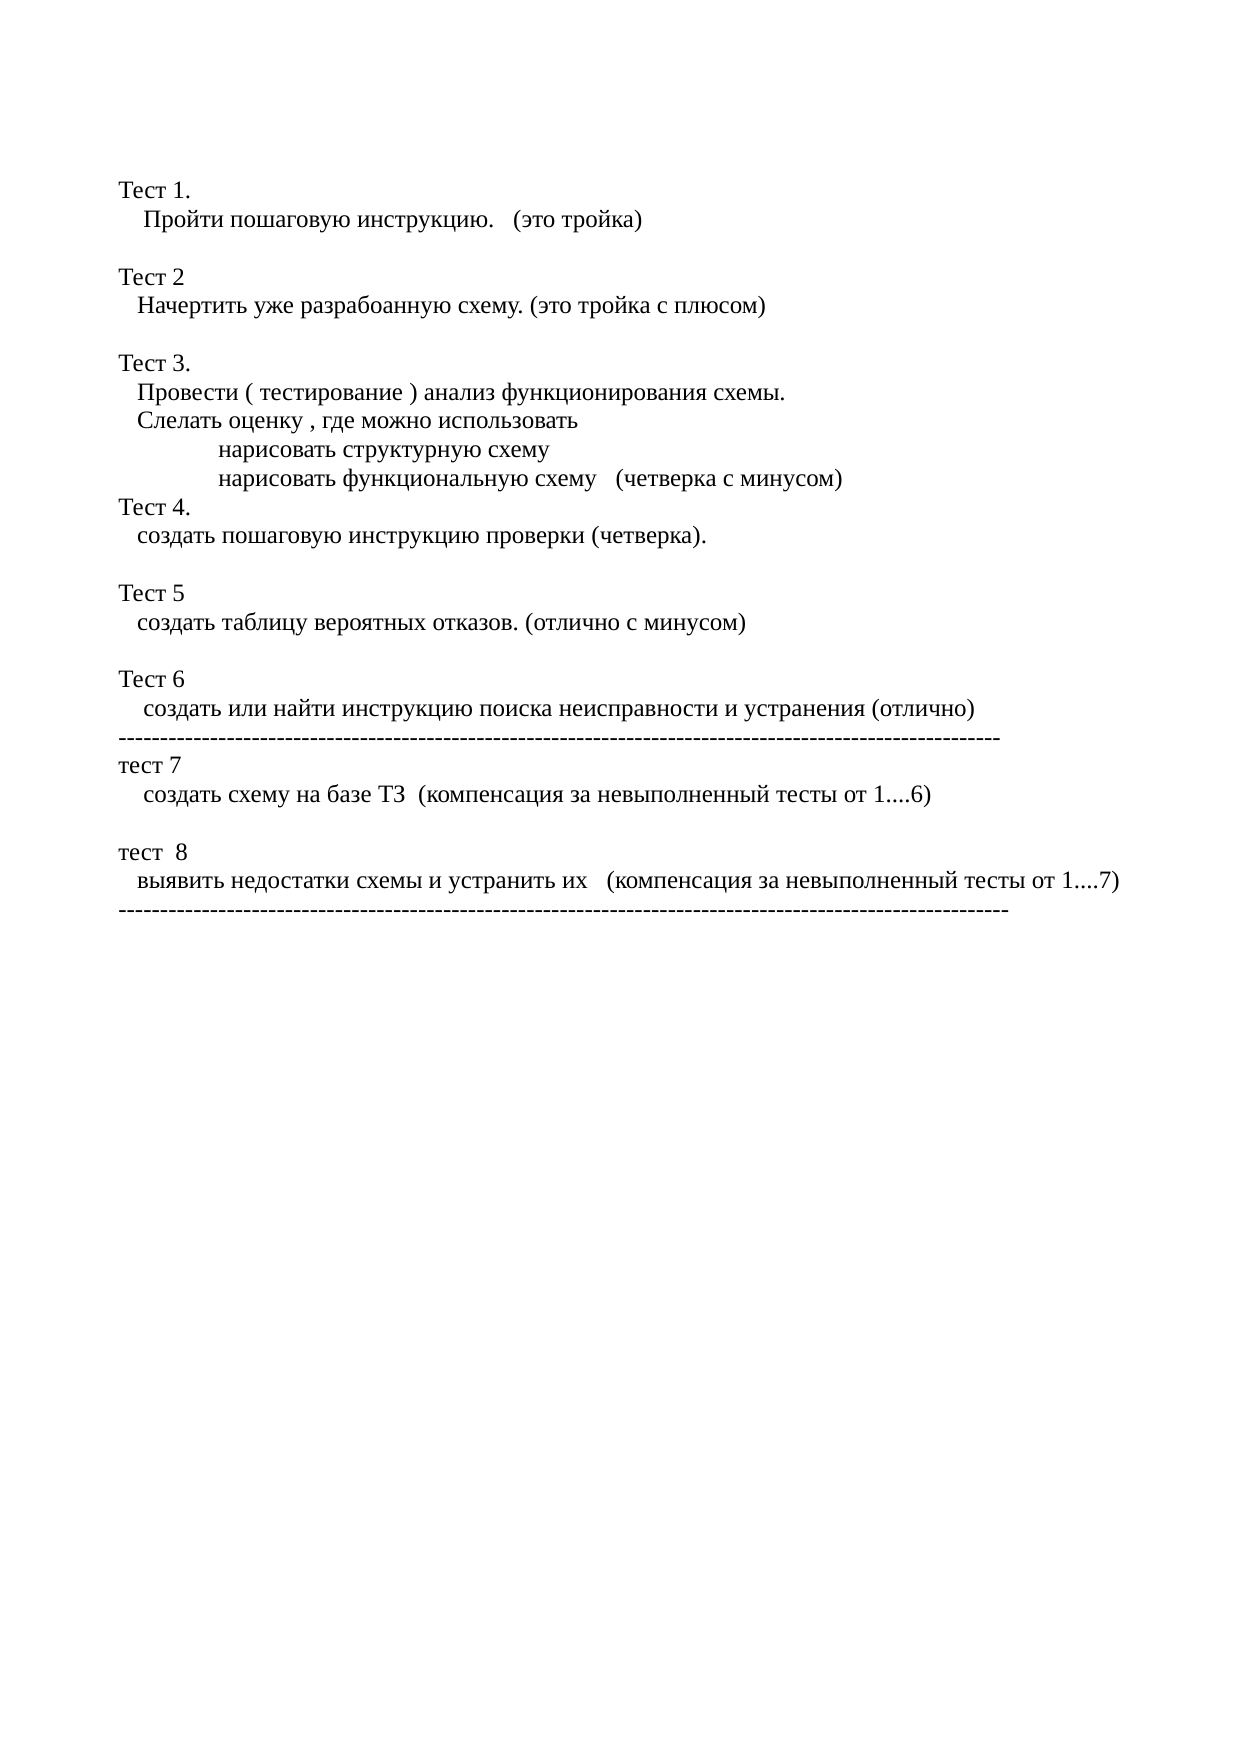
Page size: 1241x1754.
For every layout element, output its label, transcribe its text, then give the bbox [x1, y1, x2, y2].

text нарисовать структурную схему [118, 434, 1122, 463]
text создать таблицу вероятных отказов. (отлично с минусом) [118, 607, 1122, 636]
text создать пошаговую инструкцию проверки (четверка). [118, 521, 1122, 549]
text ---------------------------------------------------------------------------------------------------------- [118, 722, 1122, 751]
text Тест 3. [118, 348, 1122, 377]
text Слелать оценку , где можно использовать [118, 406, 1122, 434]
text Начертить уже разрабоанную схему. (это тройка с плюсом) [118, 291, 1122, 319]
text Пройти пошаговую инструкцию. (это тройка) [118, 204, 1122, 233]
text Тест 1. [118, 176, 1122, 204]
text создать схему на базе ТЗ (компенсация за невыполненный тесты от 1....6) [118, 779, 1122, 808]
text Тест 4. [118, 492, 1122, 521]
text Тест 6 [118, 664, 1122, 693]
text тест 7 [118, 751, 1122, 779]
text тест 8 [118, 837, 1122, 866]
text Провести ( тестирование ) анализ функционирования схемы. [118, 377, 1122, 406]
text Тест 2 [118, 262, 1122, 291]
text выявить недостатки схемы и устранить их (компенсация за невыполненный тесты от 1....7) [118, 866, 1122, 894]
text нарисовать функциональную схему (четверка с минусом) [118, 463, 1122, 492]
text ----------------------------------------------------------------------------------------------------------- [118, 894, 1122, 923]
text создать или найти инструкцию поиска неисправности и устранения (отлично) [118, 693, 1122, 722]
text Тест 5 [118, 578, 1122, 607]
